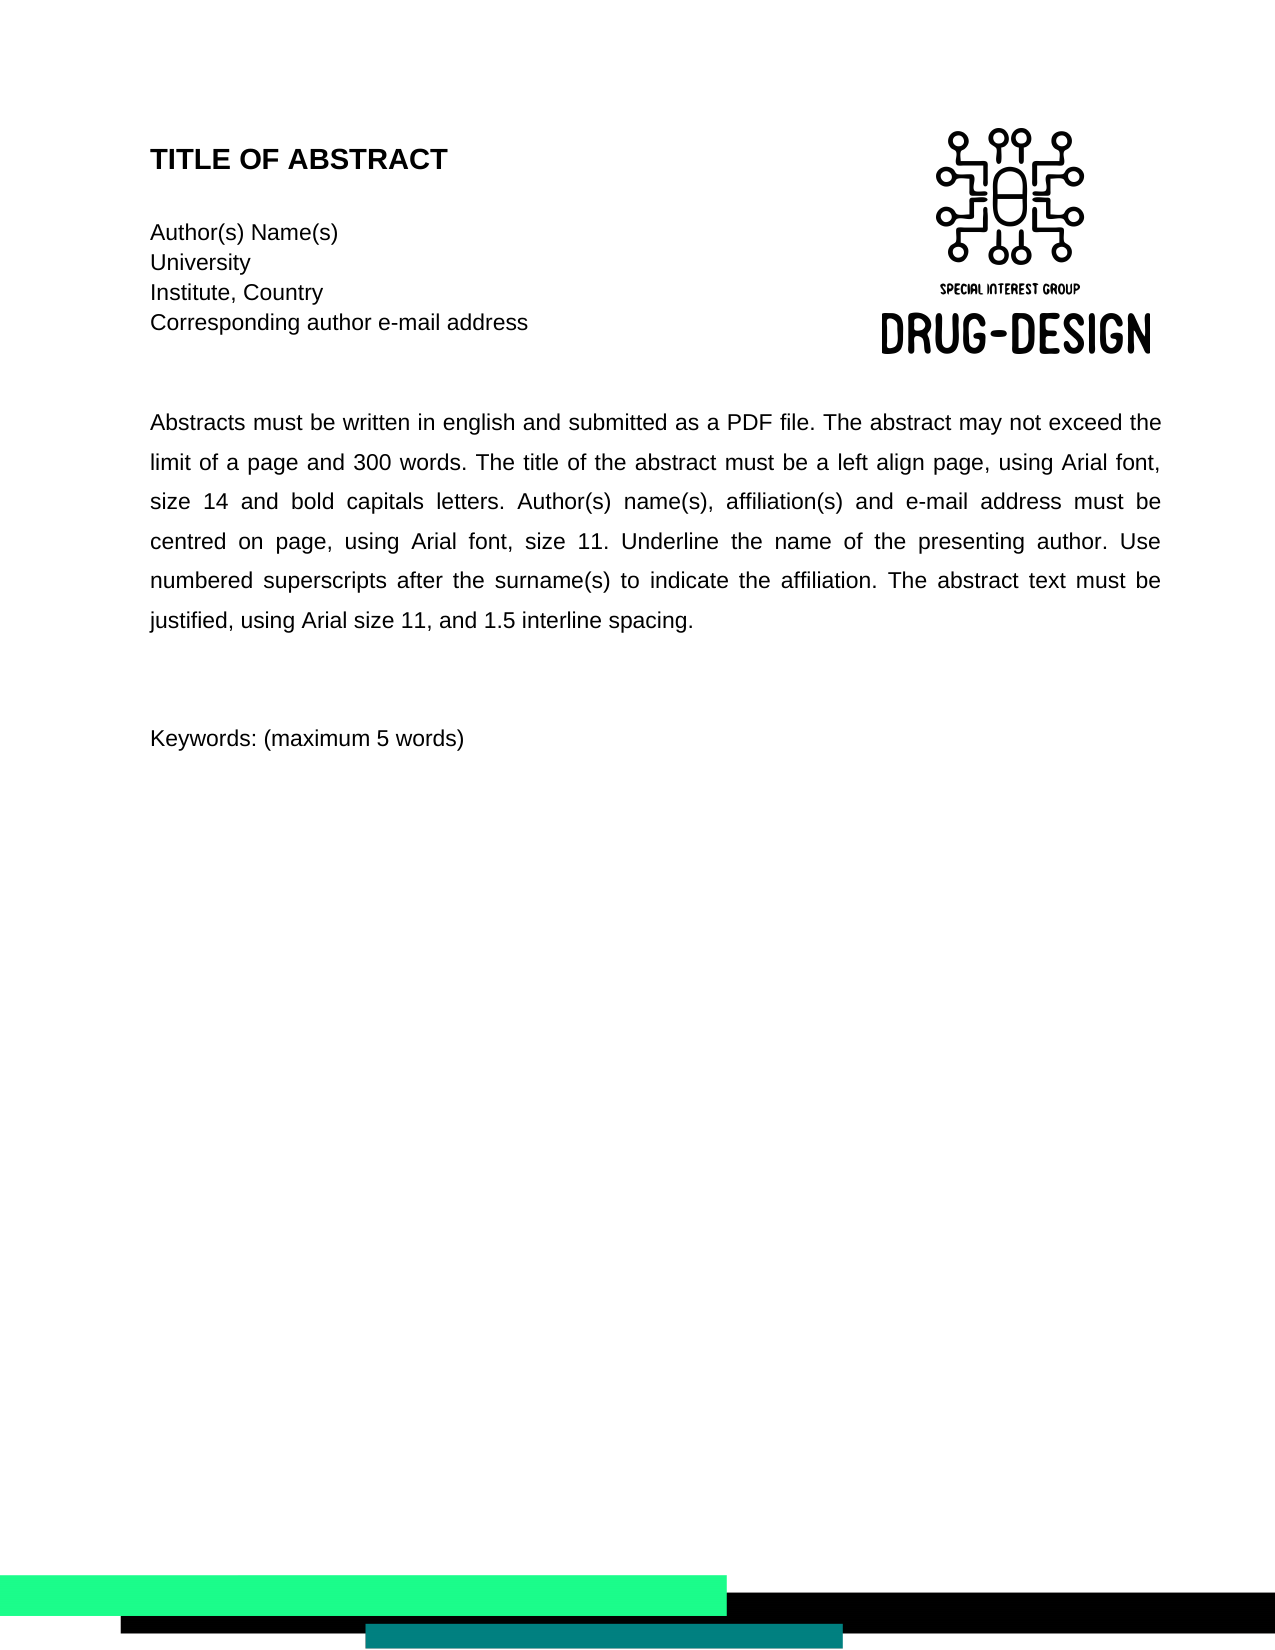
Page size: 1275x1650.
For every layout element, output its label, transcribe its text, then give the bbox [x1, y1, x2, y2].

text Corresponding author e-mail address [150, 309, 882, 336]
text [1150, 249, 1275, 275]
text [1150, 219, 1275, 245]
text TITLE OF ABSTRACT [150, 142, 882, 175]
text [1150, 279, 1275, 306]
picture [0, 1575, 1275, 1649]
text [1150, 142, 1275, 175]
text Abstracts must be written in english and submitted as a PDF file. The abstract may not exceed the limit of a page and 300 words. The title of the abstract must be a left align page, using Arial font, size 14 and bold capitals letters. Author(s) name(s), affiliation(s) and e-mail address must be centred on page, using Arial font, size 11. Underline the name of the presenting author. Use numbered superscripts after the surname(s) to indicate the affiliation. The abstract text must be justified, using Arial size 11, and 1.5 interline spacing. [150, 409, 1162, 633]
text [1150, 309, 1275, 336]
text University [150, 249, 882, 275]
text Institute, Country [150, 279, 882, 306]
text Keywords: (maximum 5 words) [150, 725, 1275, 751]
picture [882, 128, 1150, 354]
text Author(s) Name(s) [150, 219, 882, 245]
